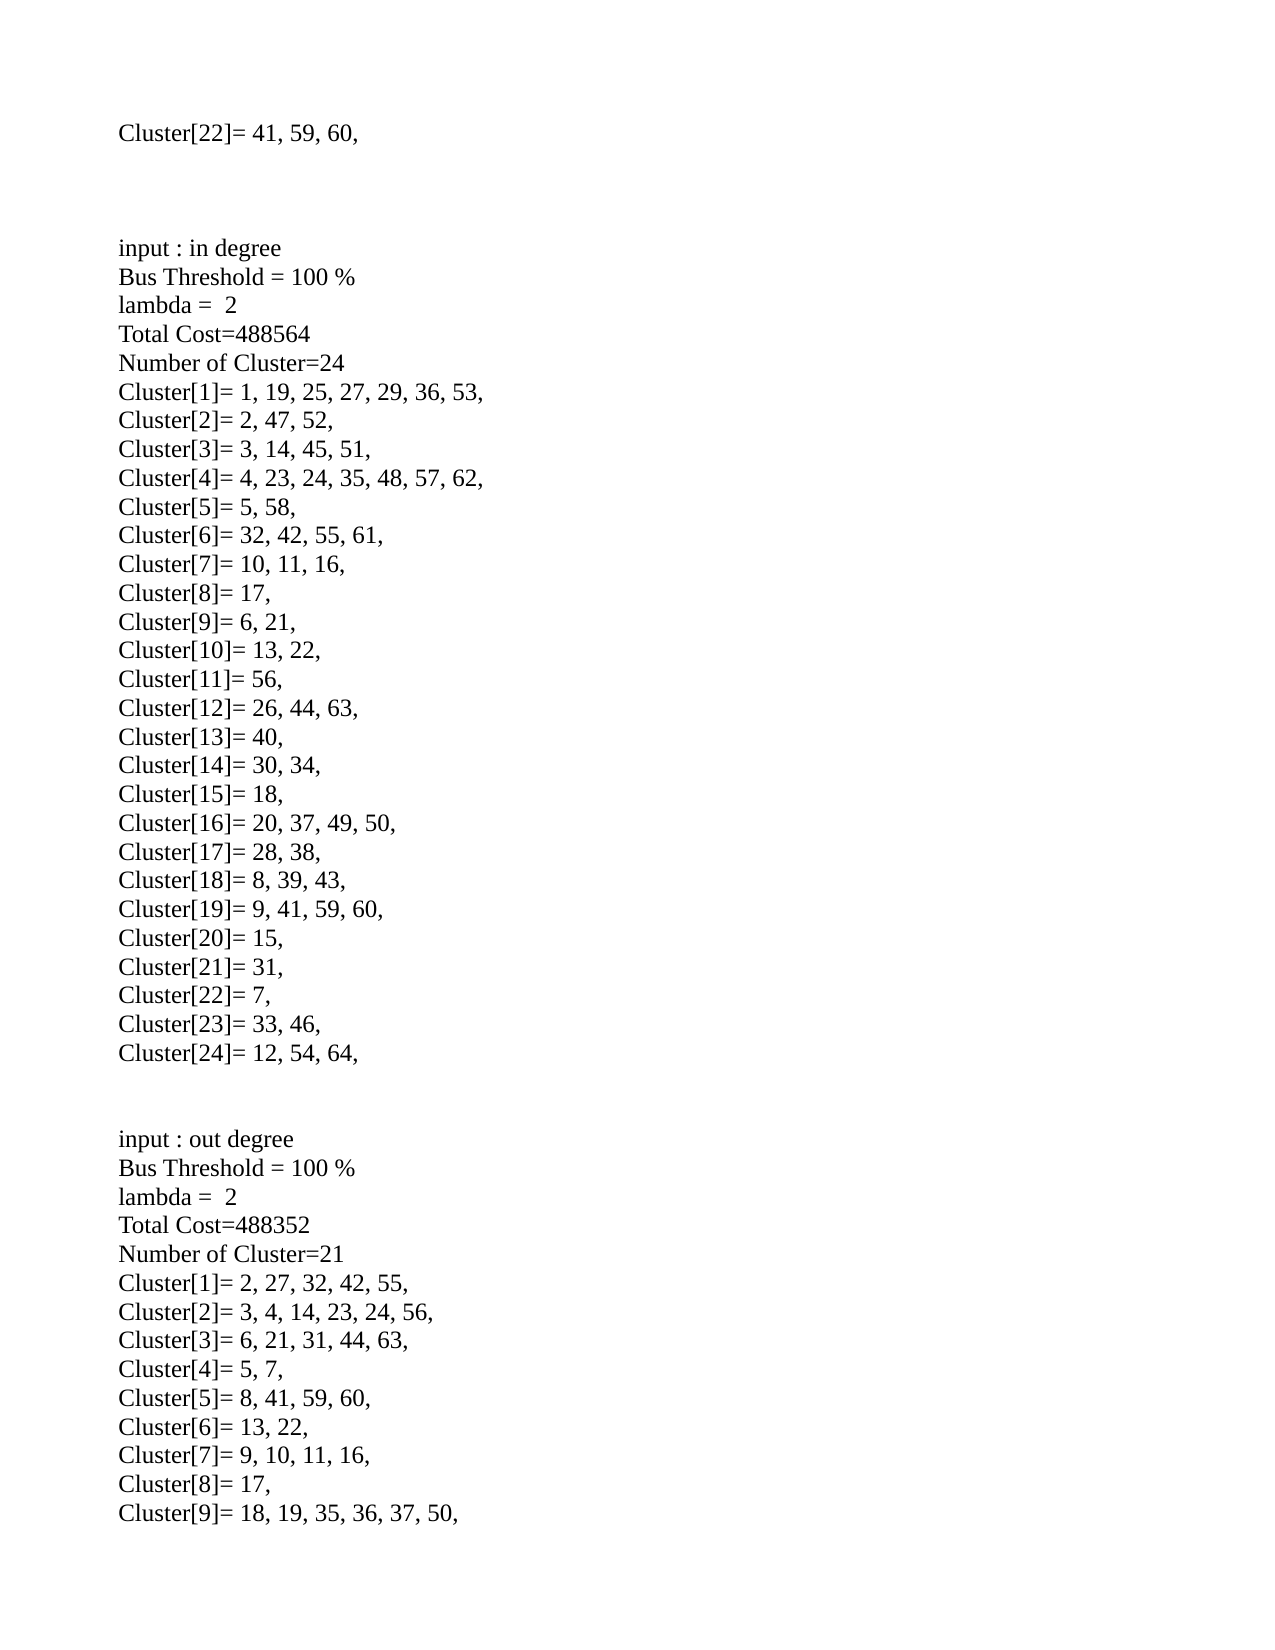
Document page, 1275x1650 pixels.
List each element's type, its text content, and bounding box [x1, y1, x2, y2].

text lambda = 2 [118, 291, 1157, 319]
text Cluster[17]= 28, 38, [118, 837, 1157, 866]
text Cluster[6]= 32, 42, 55, 61, [118, 521, 1157, 549]
text Cluster[8]= 17, [118, 1469, 1157, 1498]
text Cluster[24]= 12, 54, 64, [118, 1038, 1157, 1067]
text Cluster[2]= 3, 4, 14, 23, 24, 56, [118, 1297, 1157, 1326]
text Cluster[11]= 56, [118, 664, 1157, 693]
text Cluster[18]= 8, 39, 43, [118, 866, 1157, 894]
text Total Cost=488352 [118, 1211, 1157, 1239]
text Cluster[9]= 6, 21, [118, 607, 1157, 636]
text Bus Threshold = 100 % [118, 1153, 1157, 1182]
text Total Cost=488564 [118, 319, 1157, 348]
text Cluster[15]= 18, [118, 779, 1157, 808]
text lambda = 2 [118, 1182, 1157, 1211]
text Cluster[21]= 31, [118, 952, 1157, 981]
text input : out degree [118, 1124, 1157, 1153]
text Cluster[22]= 41, 59, 60, [118, 118, 1157, 147]
text Cluster[12]= 26, 44, 63, [118, 693, 1157, 722]
text Number of Cluster=21 [118, 1239, 1157, 1268]
text Number of Cluster=24 [118, 348, 1157, 377]
text Cluster[8]= 17, [118, 578, 1157, 607]
text Cluster[3]= 6, 21, 31, 44, 63, [118, 1326, 1157, 1354]
text Cluster[20]= 15, [118, 923, 1157, 952]
text Bus Threshold = 100 % [118, 262, 1157, 291]
text Cluster[5]= 8, 41, 59, 60, [118, 1383, 1157, 1412]
text Cluster[23]= 33, 46, [118, 1009, 1157, 1038]
text Cluster[5]= 5, 58, [118, 492, 1157, 521]
text Cluster[2]= 2, 47, 52, [118, 406, 1157, 434]
text Cluster[19]= 9, 41, 59, 60, [118, 894, 1157, 923]
text Cluster[10]= 13, 22, [118, 636, 1157, 664]
text Cluster[22]= 7, [118, 981, 1157, 1009]
text Cluster[1]= 2, 27, 32, 42, 55, [118, 1268, 1157, 1297]
text Cluster[3]= 3, 14, 45, 51, [118, 434, 1157, 463]
text Cluster[4]= 4, 23, 24, 35, 48, 57, 62, [118, 463, 1157, 492]
text input : in degree [118, 233, 1157, 262]
text Cluster[13]= 40, [118, 722, 1157, 751]
text Cluster[7]= 9, 10, 11, 16, [118, 1441, 1157, 1469]
text Cluster[1]= 1, 19, 25, 27, 29, 36, 53, [118, 377, 1157, 406]
text Cluster[6]= 13, 22, [118, 1412, 1157, 1441]
text Cluster[16]= 20, 37, 49, 50, [118, 808, 1157, 837]
text Cluster[7]= 10, 11, 16, [118, 549, 1157, 578]
text Cluster[9]= 18, 19, 35, 36, 37, 50, [118, 1498, 1157, 1527]
text Cluster[4]= 5, 7, [118, 1354, 1157, 1383]
text Cluster[14]= 30, 34, [118, 751, 1157, 779]
